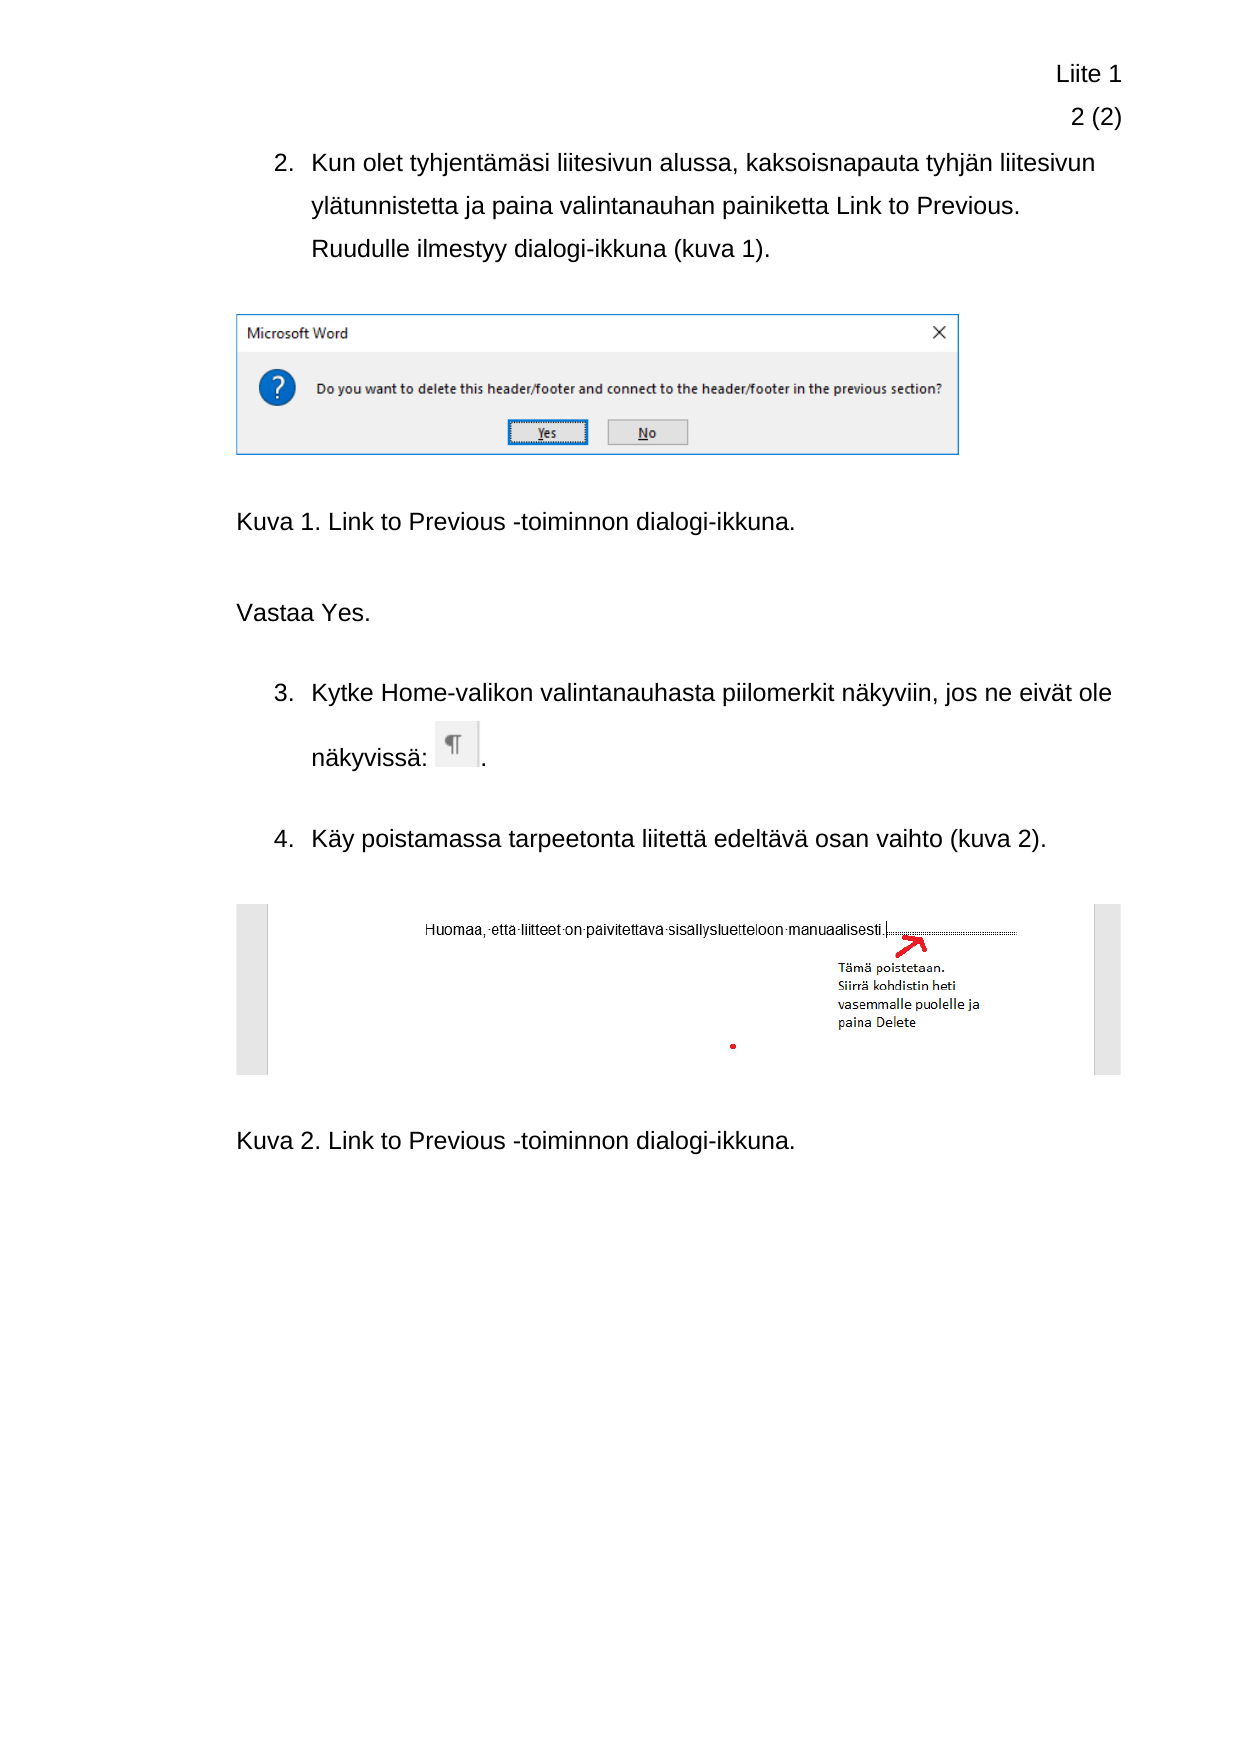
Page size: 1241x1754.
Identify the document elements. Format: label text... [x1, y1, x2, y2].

text Vastaa Yes. [236, 598, 1122, 627]
picture [236, 904, 1121, 1075]
list Käy poistamassa tarpeetonta liitettä edeltävä osan vaihto (kuva 2). [274, 824, 1122, 853]
text Kuva 2. Link to Previous -toiminnon dialogi-ikkuna. [236, 1126, 1122, 1155]
picture [435, 721, 481, 767]
list Kun olet tyhjentämäsi liitesivun alussa, kaksoisnapauta tyhjän liitesivun ylätunnistetta ja paina valintanauhan painiketta Link to Previous. Ruudulle ilmestyy dialogi-ikkuna (kuva 1). [274, 148, 1122, 263]
list Kytke Home-valikon valintanauhasta piilomerkit näkyviin, jos ne eivät ole näkyvissä: . [274, 678, 1122, 772]
text Kuva 1. Link to Previous -toiminnon dialogi-ikkuna. [236, 507, 1122, 535]
picture [236, 314, 959, 455]
